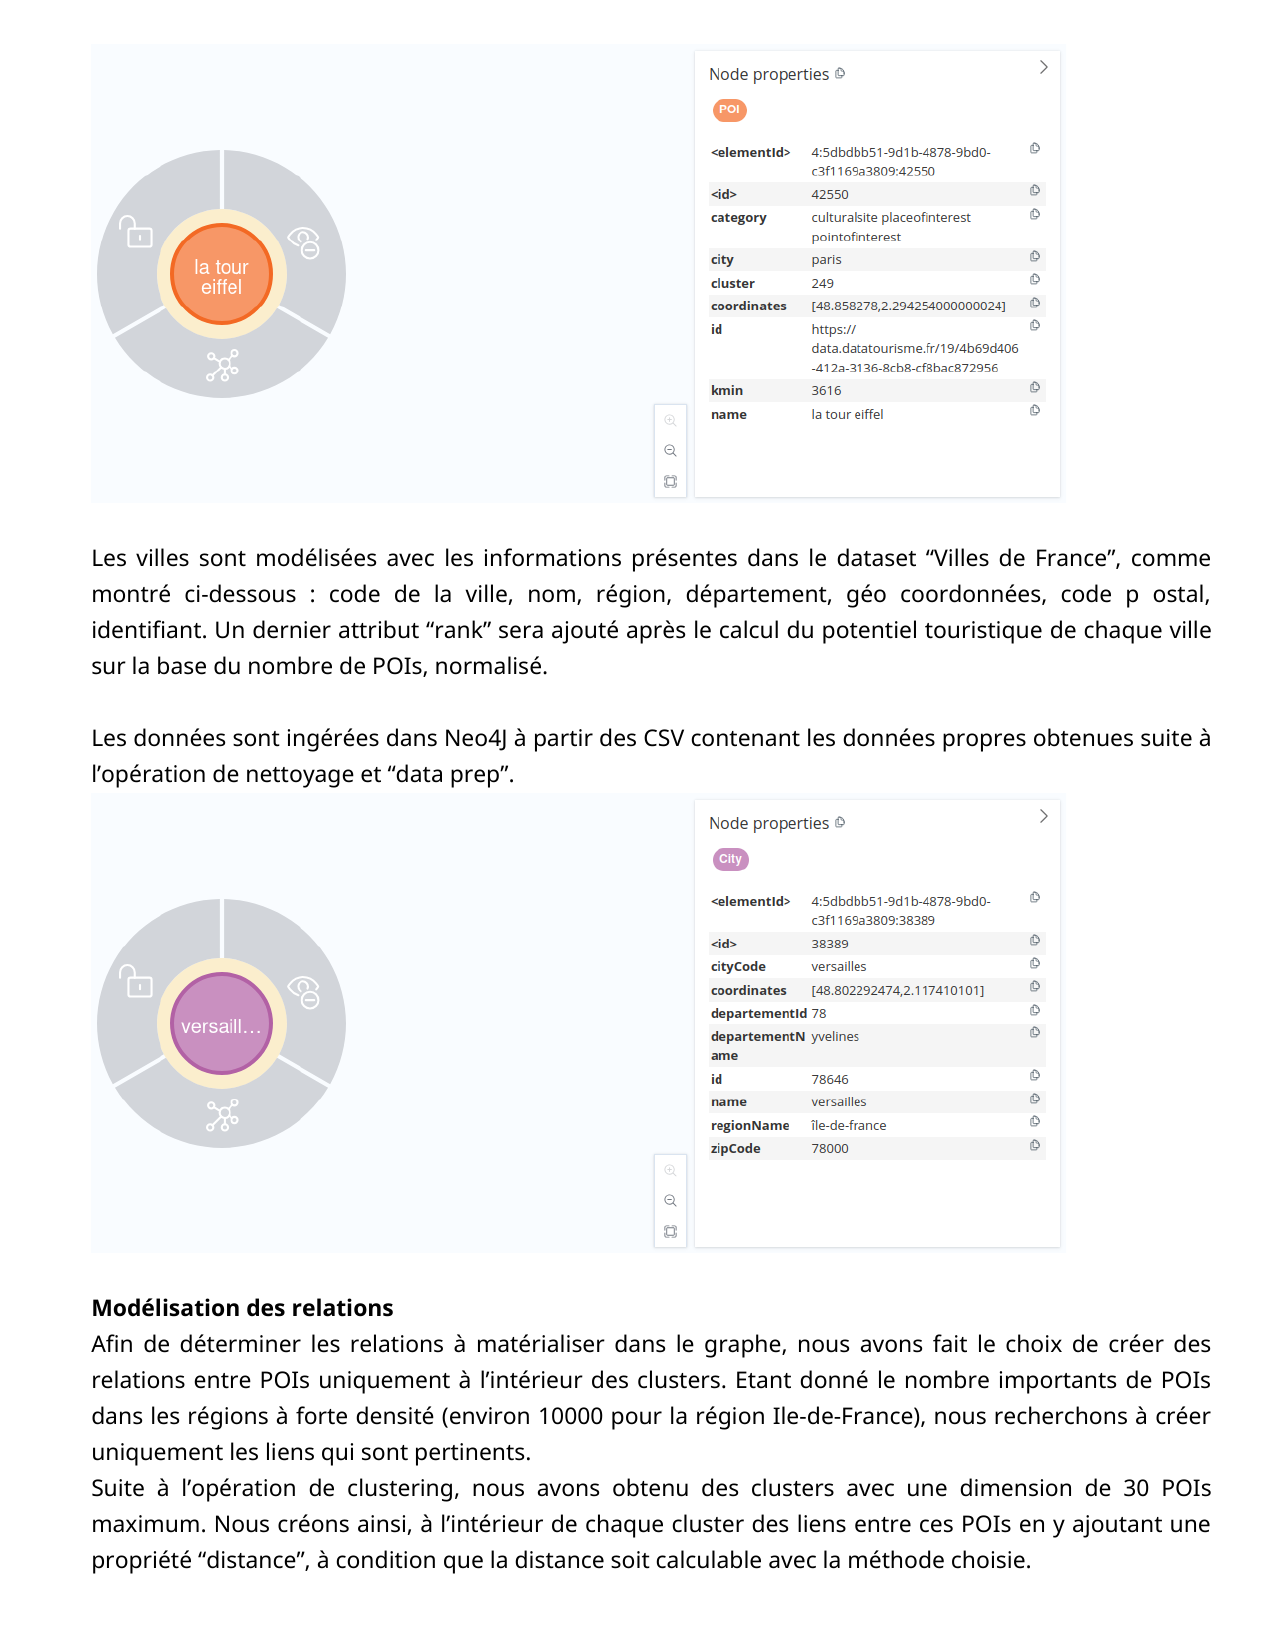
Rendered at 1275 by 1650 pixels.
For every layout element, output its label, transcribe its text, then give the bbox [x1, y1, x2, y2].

picture [91, 44, 1067, 503]
text Suite à l’opération de clustering, nous avons obtenu des clusters avec une dimension de 30 POIs maximum. Nous créons ainsi, à l’intérieur de chaque cluster des liens entre ces POIs en y ajoutant une propriété “distance”, à condition que la distance soit calculable avec la méthode choisie. [91, 1472, 1213, 1575]
picture [91, 793, 1067, 1253]
text Afin de déterminer les relations à matérialiser dans le graphe, nous avons fait le choix de créer des relations entre POIs uniquement à l’intérieur des clusters. Etant donné le nombre importants de POIs dans les régions à forte densité (environ 10000 pour la région Ile-de-France), nous recherchons à créer uniquement les liens qui sont pertinents. [91, 1328, 1213, 1467]
text Modélisation des relations [91, 1292, 1213, 1323]
text Les villes sont modélisées avec les informations présentes dans le dataset “Villes de France”, comme montré ci-dessous : code de la ville, nom, région, département, géo coordonnées, code p ostal, identifiant. Un dernier attribut “rank” sera ajouté après le calcul du potentiel touristique de chaque ville sur la base du nombre de POIs, normalisé. [91, 542, 1213, 681]
text Les données sont ingérées dans Neo4J à partir des CSV contenant les données propres obtenues suite à l’opération de nettoyage et “data prep”. [91, 722, 1213, 789]
